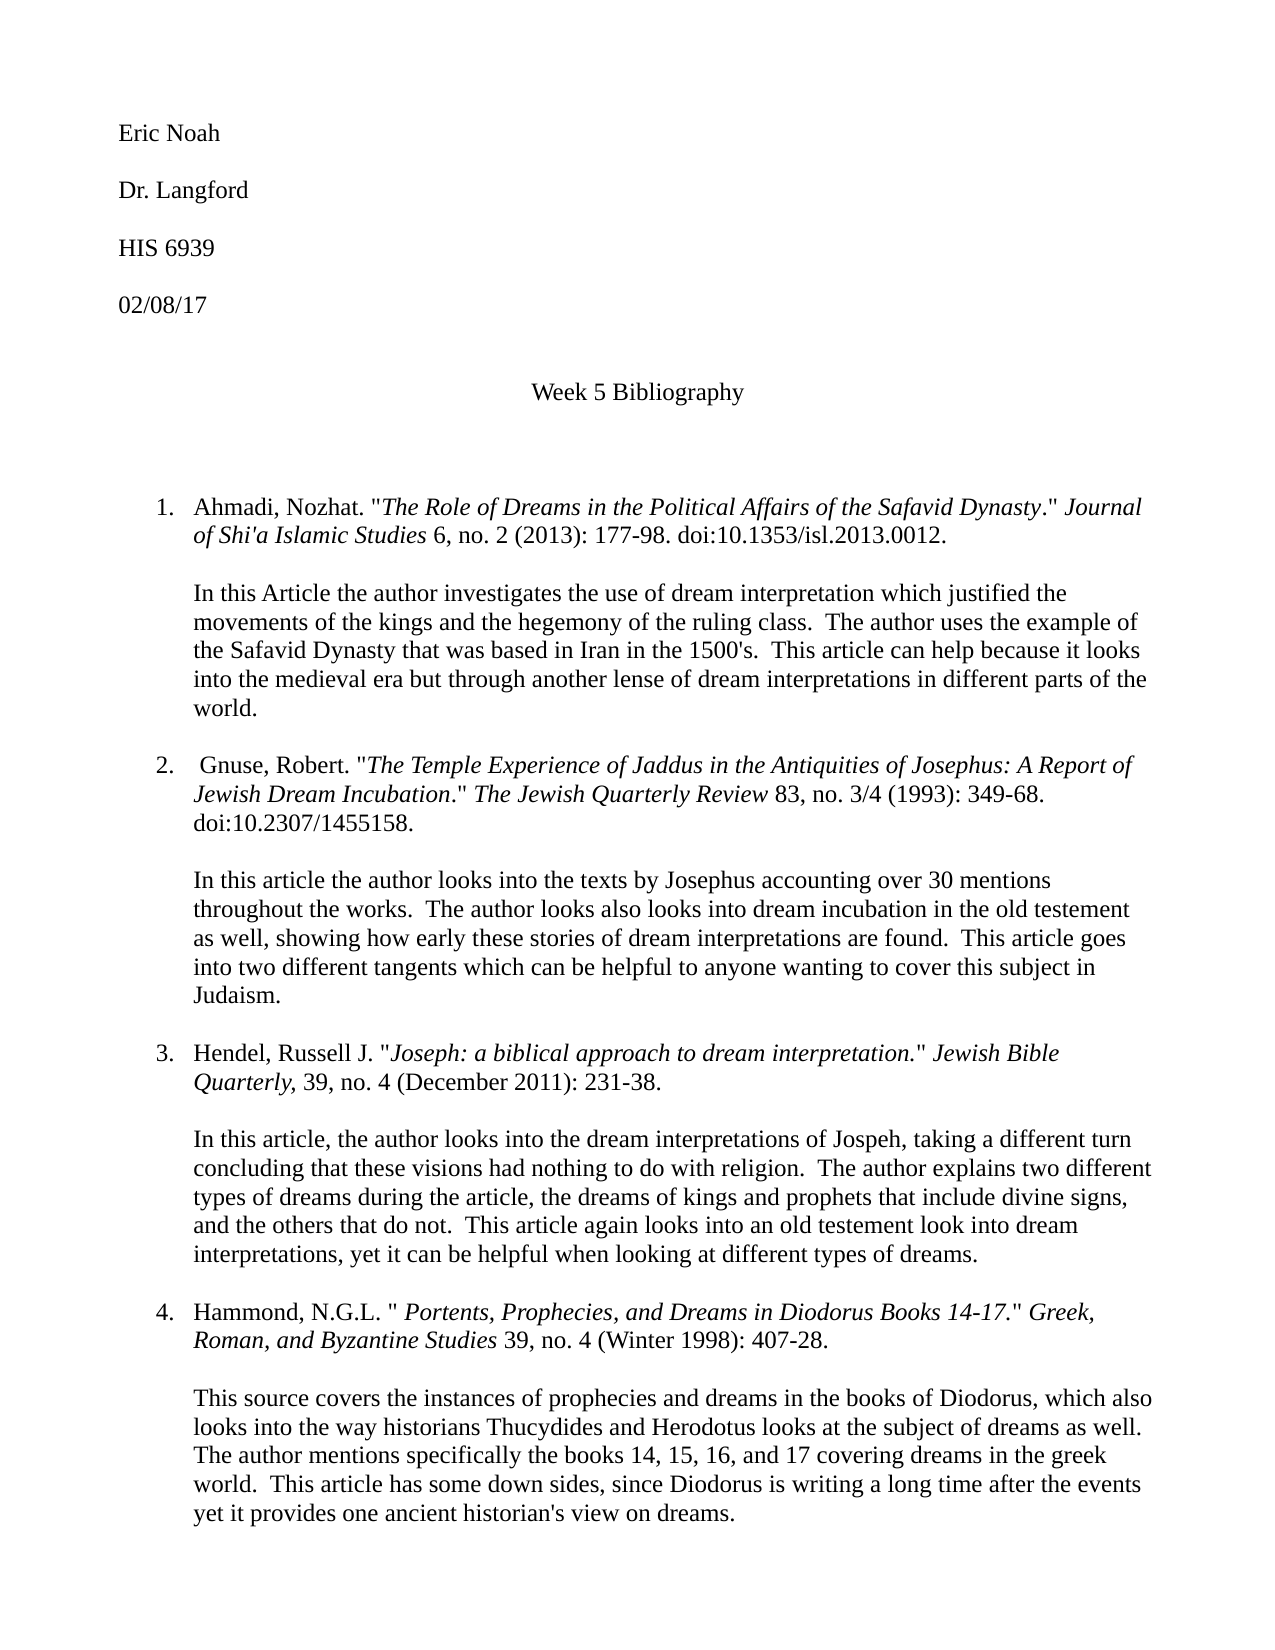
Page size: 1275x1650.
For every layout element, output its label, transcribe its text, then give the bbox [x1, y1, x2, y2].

text 02/08/17 [118, 291, 1157, 319]
list Gnuse, Robert. "The Temple Experience of Jaddus in the Antiquities of Josephus: A Report of Jewish Dream Incubation." The Jewish Quarterly Review 83, no. 3/4 (1993): 349-68. doi:10.2307/1455158. [156, 751, 1157, 837]
list In this article the author looks into the texts by Josephus accounting over 30 mentions throughout the works. The author looks also looks into dream incubation in the old testement as well, showing how early these stories of dream interpretations are found. This article goes into two different tangents which can be helpful to anyone wanting to cover this subject in Judaism. [156, 866, 1157, 1009]
list Ahmadi, Nozhat. "The Role of Dreams in the Political Affairs of the Safavid Dynasty." Journal of Shi'a Islamic Studies 6, no. 2 (2013): 177-98. doi:10.1353/isl.2013.0012. [156, 492, 1157, 549]
list In this Article the author investigates the use of dream interpretation which justified the movements of the kings and the hegemony of the ruling class. The author uses the example of the Safavid Dynasty that was based in Iran in the 1500's. This article can help because it looks into the medieval era but through another lense of dream interpretations in different parts of the world. [156, 578, 1157, 722]
text Eric Noah [118, 118, 1157, 147]
text Dr. Langford [118, 176, 1157, 204]
text HIS 6939 [118, 233, 1157, 262]
list In this article, the author looks into the dream interpretations of Jospeh, taking a different turn concluding that these visions had nothing to do with religion. The author explains two different types of dreams during the article, the dreams of kings and prophets that include divine signs, and the others that do not. This article again looks into an old testement look into dream interpretations, yet it can be helpful when looking at different types of dreams. [156, 1124, 1157, 1268]
list Hendel, Russell J. "Joseph: a biblical approach to dream interpretation." Jewish Bible Quarterly, 39, no. 4 (December 2011): 231-38. [156, 1038, 1157, 1096]
list Hammond, N.G.L. " Portents, Prophecies, and Dreams in Diodorus Books 14-17." Greek, Roman, and Byzantine Studies 39, no. 4 (Winter 1998): 407-28. [156, 1297, 1157, 1354]
list This source covers the instances of prophecies and dreams in the books of Diodorus, which also looks into the way historians Thucydides and Herodotus looks at the subject of dreams as well. The author mentions specifically the books 14, 15, 16, and 17 covering dreams in the greek world. This article has some down sides, since Diodorus is writing a long time after the events yet it provides one ancient historian's view on dreams. [156, 1383, 1157, 1527]
text Week 5 Bibliography [118, 377, 1157, 406]
